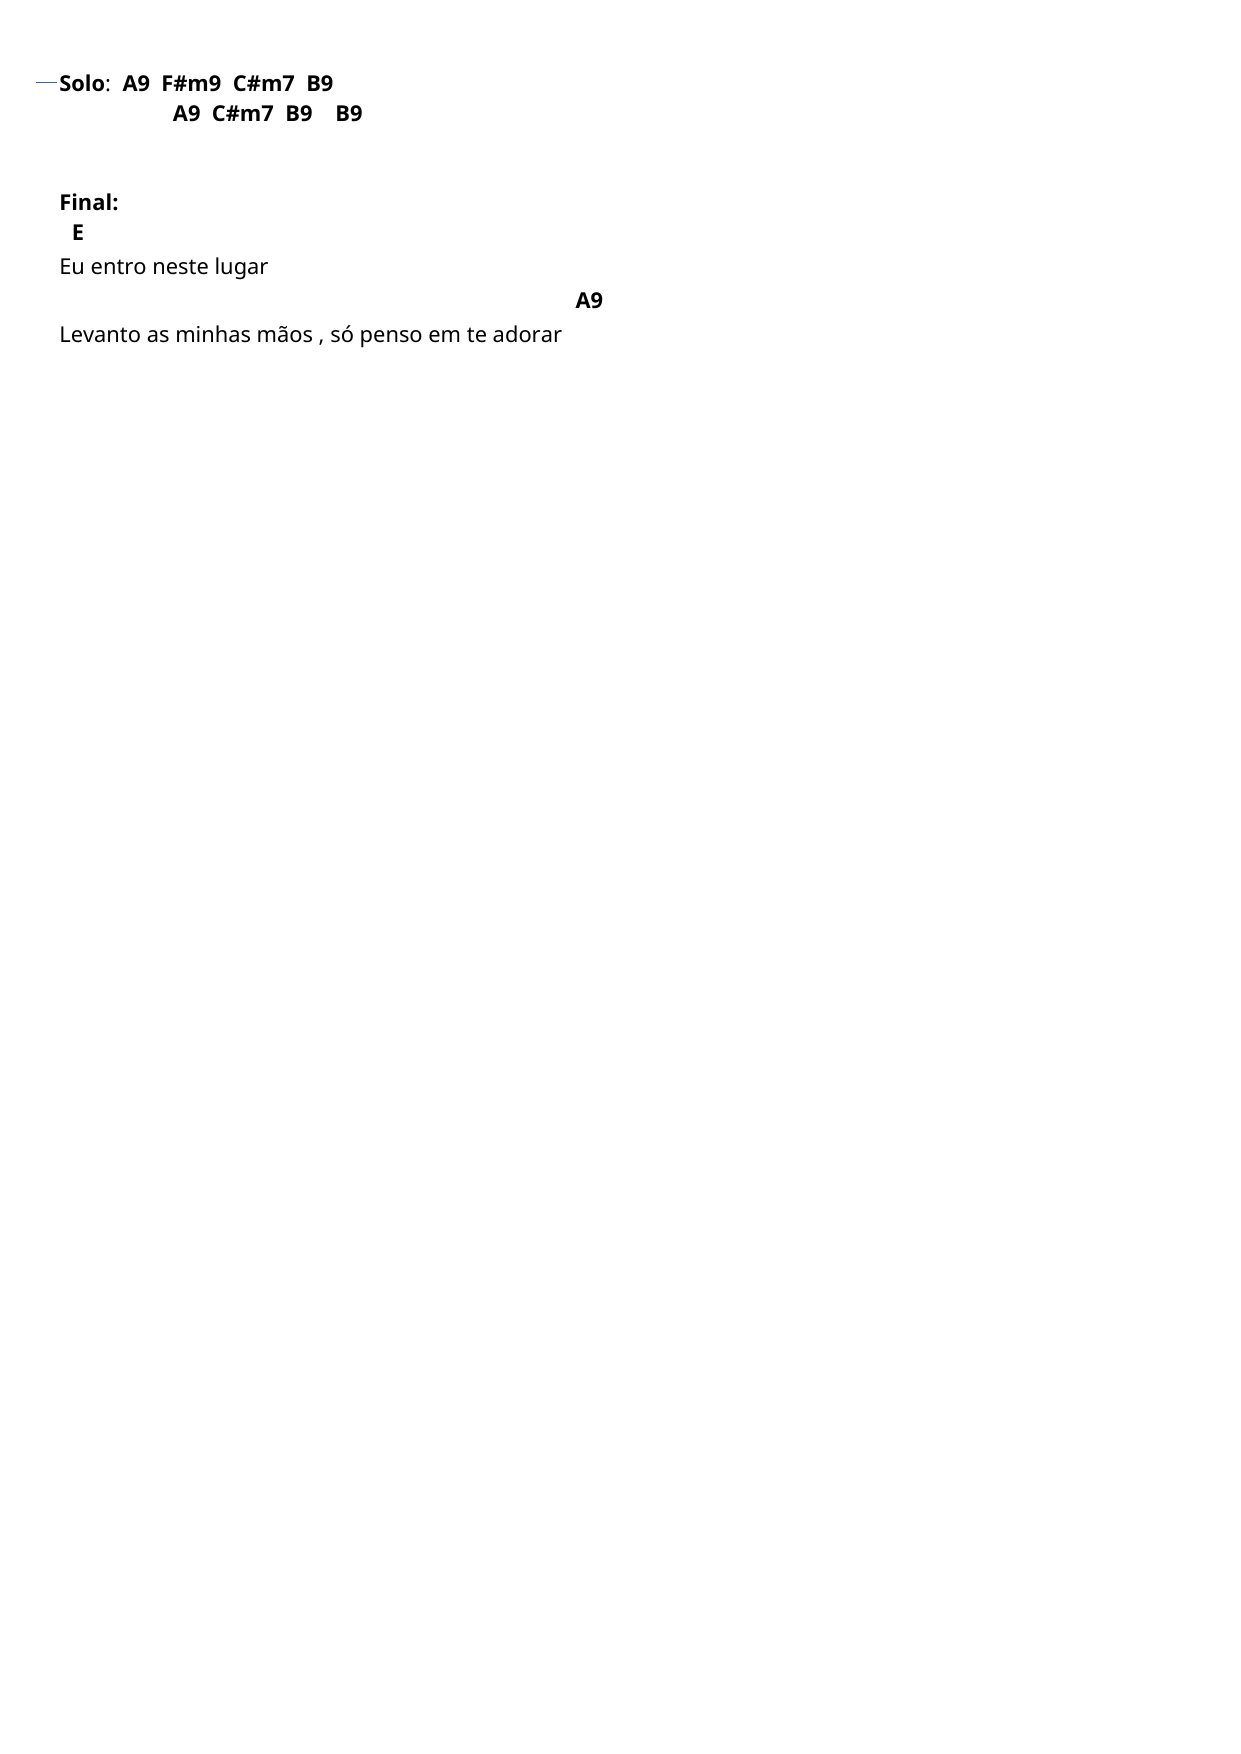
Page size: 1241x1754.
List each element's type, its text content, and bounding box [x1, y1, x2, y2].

text Solo: A9 F#m9 C#m7 B9 [59, 68, 1167, 98]
text Levanto as minhas mãos , só penso em te adorar [59, 319, 1167, 349]
text Final: [59, 187, 1167, 217]
text E [59, 217, 1167, 247]
text Eu entro neste lugar [59, 251, 1167, 281]
text A9 [59, 285, 1167, 315]
text A9 C#m7 B9 B9 [59, 98, 1167, 127]
